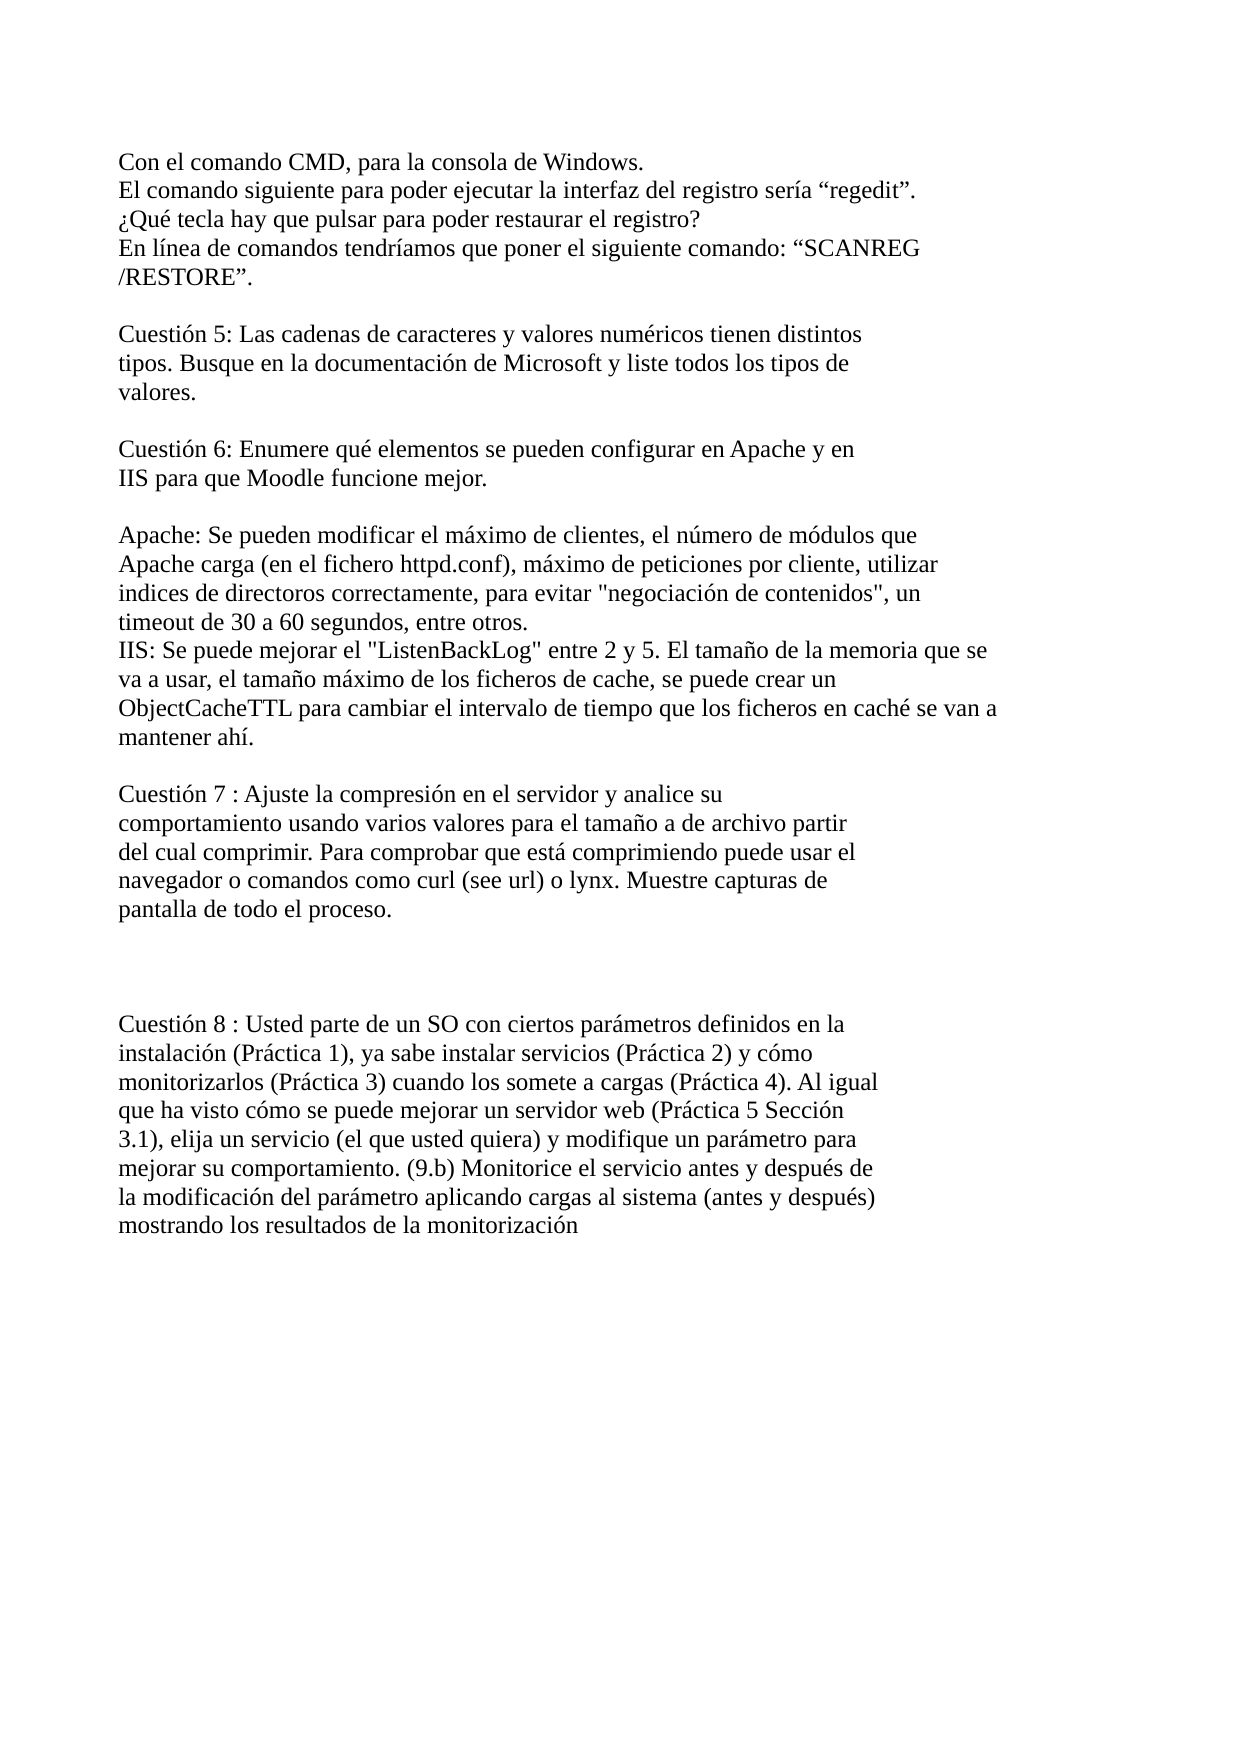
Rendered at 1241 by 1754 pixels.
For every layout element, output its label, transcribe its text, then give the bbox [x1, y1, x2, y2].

text la modificación del parámetro aplicando cargas al sistema (antes y después) [118, 1182, 1122, 1211]
text del cual comprimir. Para comprobar que está comprimiendo puede usar el [118, 837, 1122, 866]
text Cuestión 5: Las cadenas de caracteres y valores numéricos tienen distintos [118, 319, 1122, 348]
text IIS: Se puede mejorar el "ListenBackLog" entre 2 y 5. El tamaño de la memoria que se [118, 636, 1122, 664]
text IIS para que Moodle funcione mejor. [118, 463, 1122, 492]
text Con el comando CMD, para la consola de Windows. [118, 147, 1122, 176]
text instalación (Práctica 1), ya sabe instalar servicios (Práctica 2) y cómo [118, 1038, 1122, 1067]
text que ha visto cómo se puede mejorar un servidor web (Práctica 5 Sección [118, 1096, 1122, 1124]
text El comando siguiente para poder ejecutar la interfaz del registro sería “regedit”. [118, 176, 1122, 204]
text ObjectCacheTTL para cambiar el intervalo de tiempo que los ficheros en caché se van a [118, 693, 1122, 722]
text pantalla de todo el proceso. [118, 894, 1122, 923]
text monitorizarlos (Práctica 3) cuando los somete a cargas (Práctica 4). Al igual [118, 1067, 1122, 1096]
text comportamiento usando varios valores para el tamaño a de archivo partir [118, 808, 1122, 837]
text /RESTORE”. [118, 262, 1122, 291]
text ¿Qué tecla hay que pulsar para poder restaurar el registro? [118, 204, 1122, 233]
text Apache: Se pueden modificar el máximo de clientes, el número de módulos que [118, 521, 1122, 549]
text Apache carga (en el fichero httpd.conf), máximo de peticiones por cliente, utilizar [118, 549, 1122, 578]
text navegador o comandos como curl (see url) o lynx. Muestre capturas de [118, 866, 1122, 894]
text mantener ahí. [118, 722, 1122, 751]
text va a usar, el tamaño máximo de los ficheros de cache, se puede crear un [118, 664, 1122, 693]
text valores. [118, 377, 1122, 406]
text mostrando los resultados de la monitorización­ [118, 1211, 1122, 1239]
text 3.1), elija un servicio (el que usted quiera) y modifique un parámetro para [118, 1124, 1122, 1153]
text timeout de 30 a 60 segundos, entre otros. [118, 607, 1122, 636]
text Cuestión 8 : Usted parte de un SO con ciertos parámetros definidos en la [118, 1009, 1122, 1038]
text Cuestión 7 : Ajuste la compresión en el servidor y analice su [118, 779, 1122, 808]
text Cuestión 6: Enumere qué elementos se pueden configurar en Apache y en [118, 434, 1122, 463]
text mejorar su comportamiento. (9.b) Monitorice el servicio antes y después de [118, 1153, 1122, 1182]
text tipos. Busque en la documentación de Microsoft y liste todos los tipos de [118, 348, 1122, 377]
text En línea de comandos tendríamos que poner el siguiente comando: “SCANREG [118, 233, 1122, 262]
text indices de directoros correctamente, para evitar "negociación de contenidos", un [118, 578, 1122, 607]
